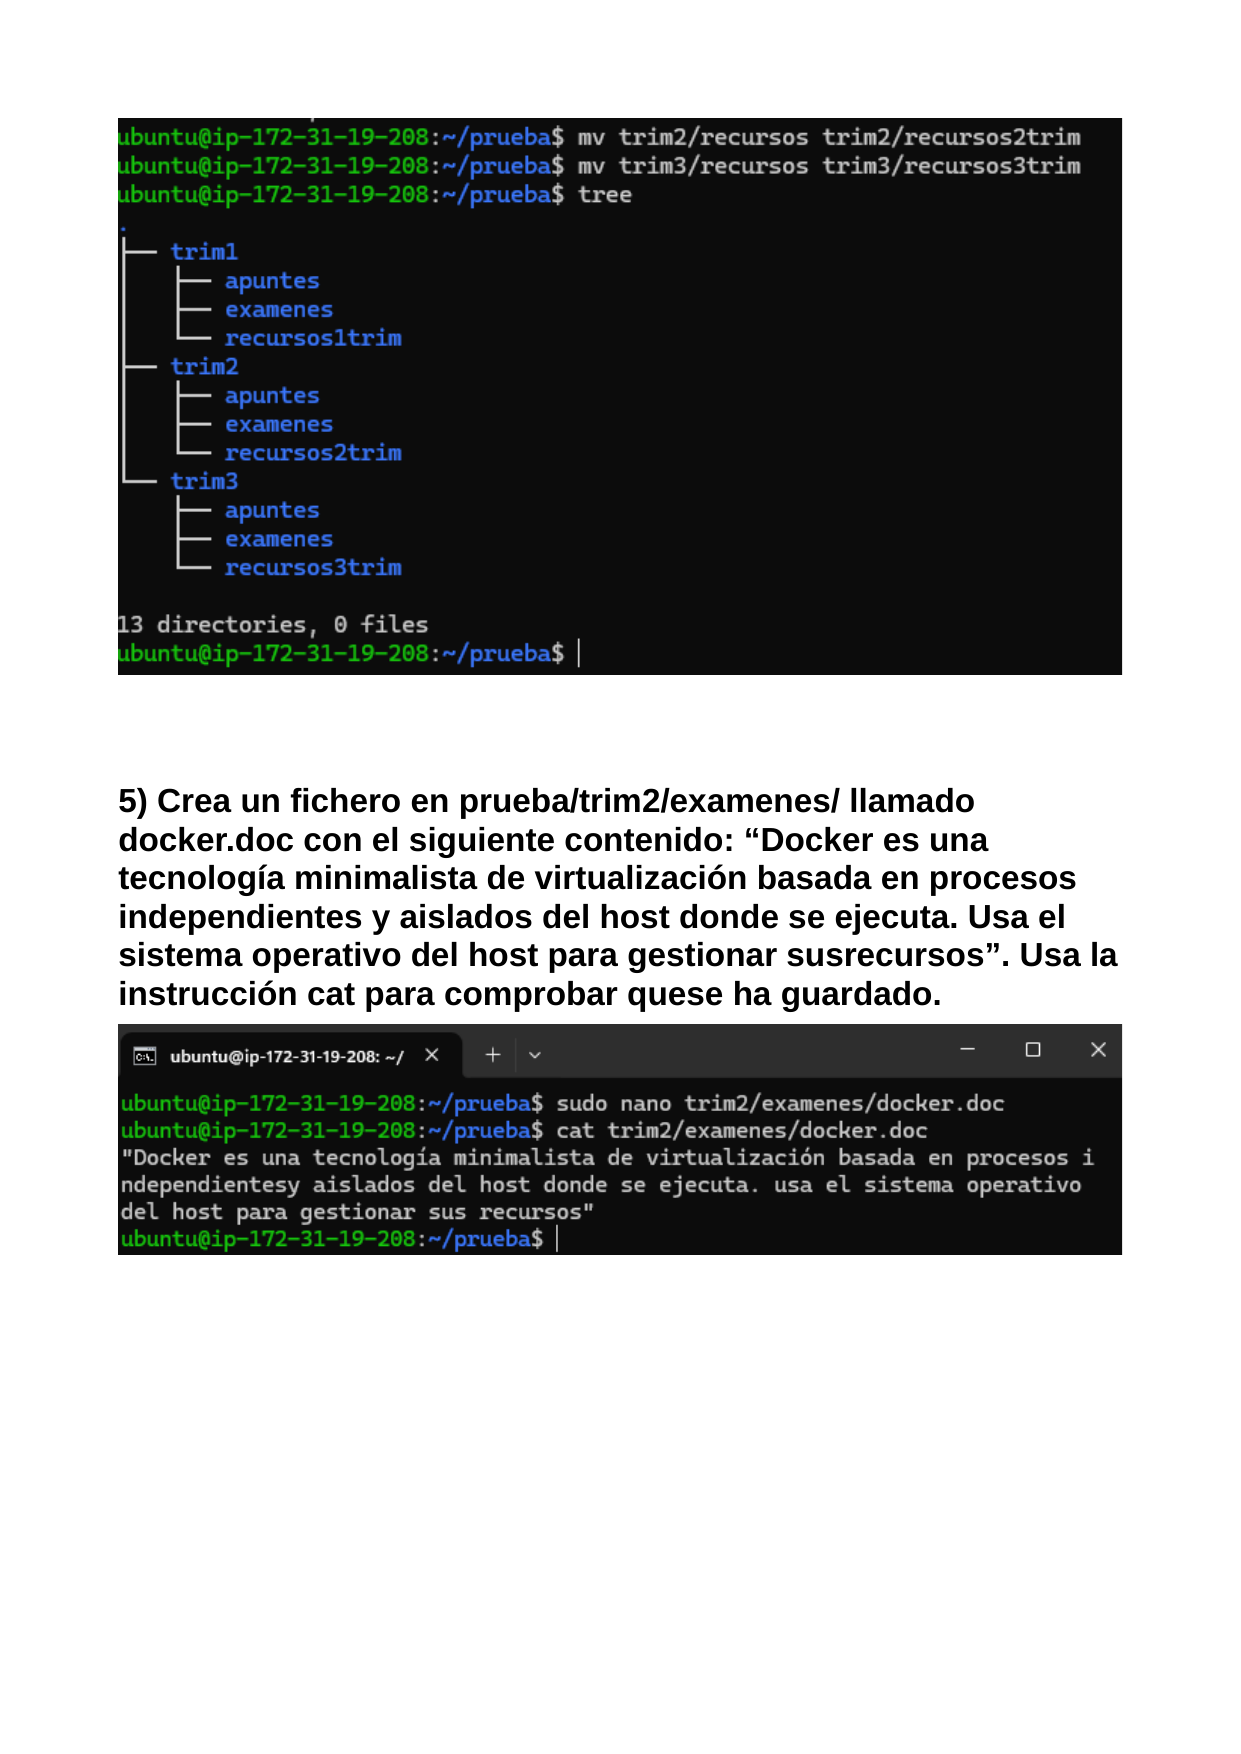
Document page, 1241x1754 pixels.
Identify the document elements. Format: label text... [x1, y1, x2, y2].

picture [118, 118, 1123, 675]
subtitle 5) Crea un fichero en prueba/trim2/examenes/ llamado docker.doc con el siguiente contenido: “Docker es una tecnología minimalista de virtualización basada en procesos independientes y aislados del host donde se ejecuta. Usa el sistema operativo del host para gestionar susrecursos”. Usa la instrucción cat para comprobar quese ha guardado. [118, 781, 1122, 1012]
picture [118, 1024, 1123, 1255]
